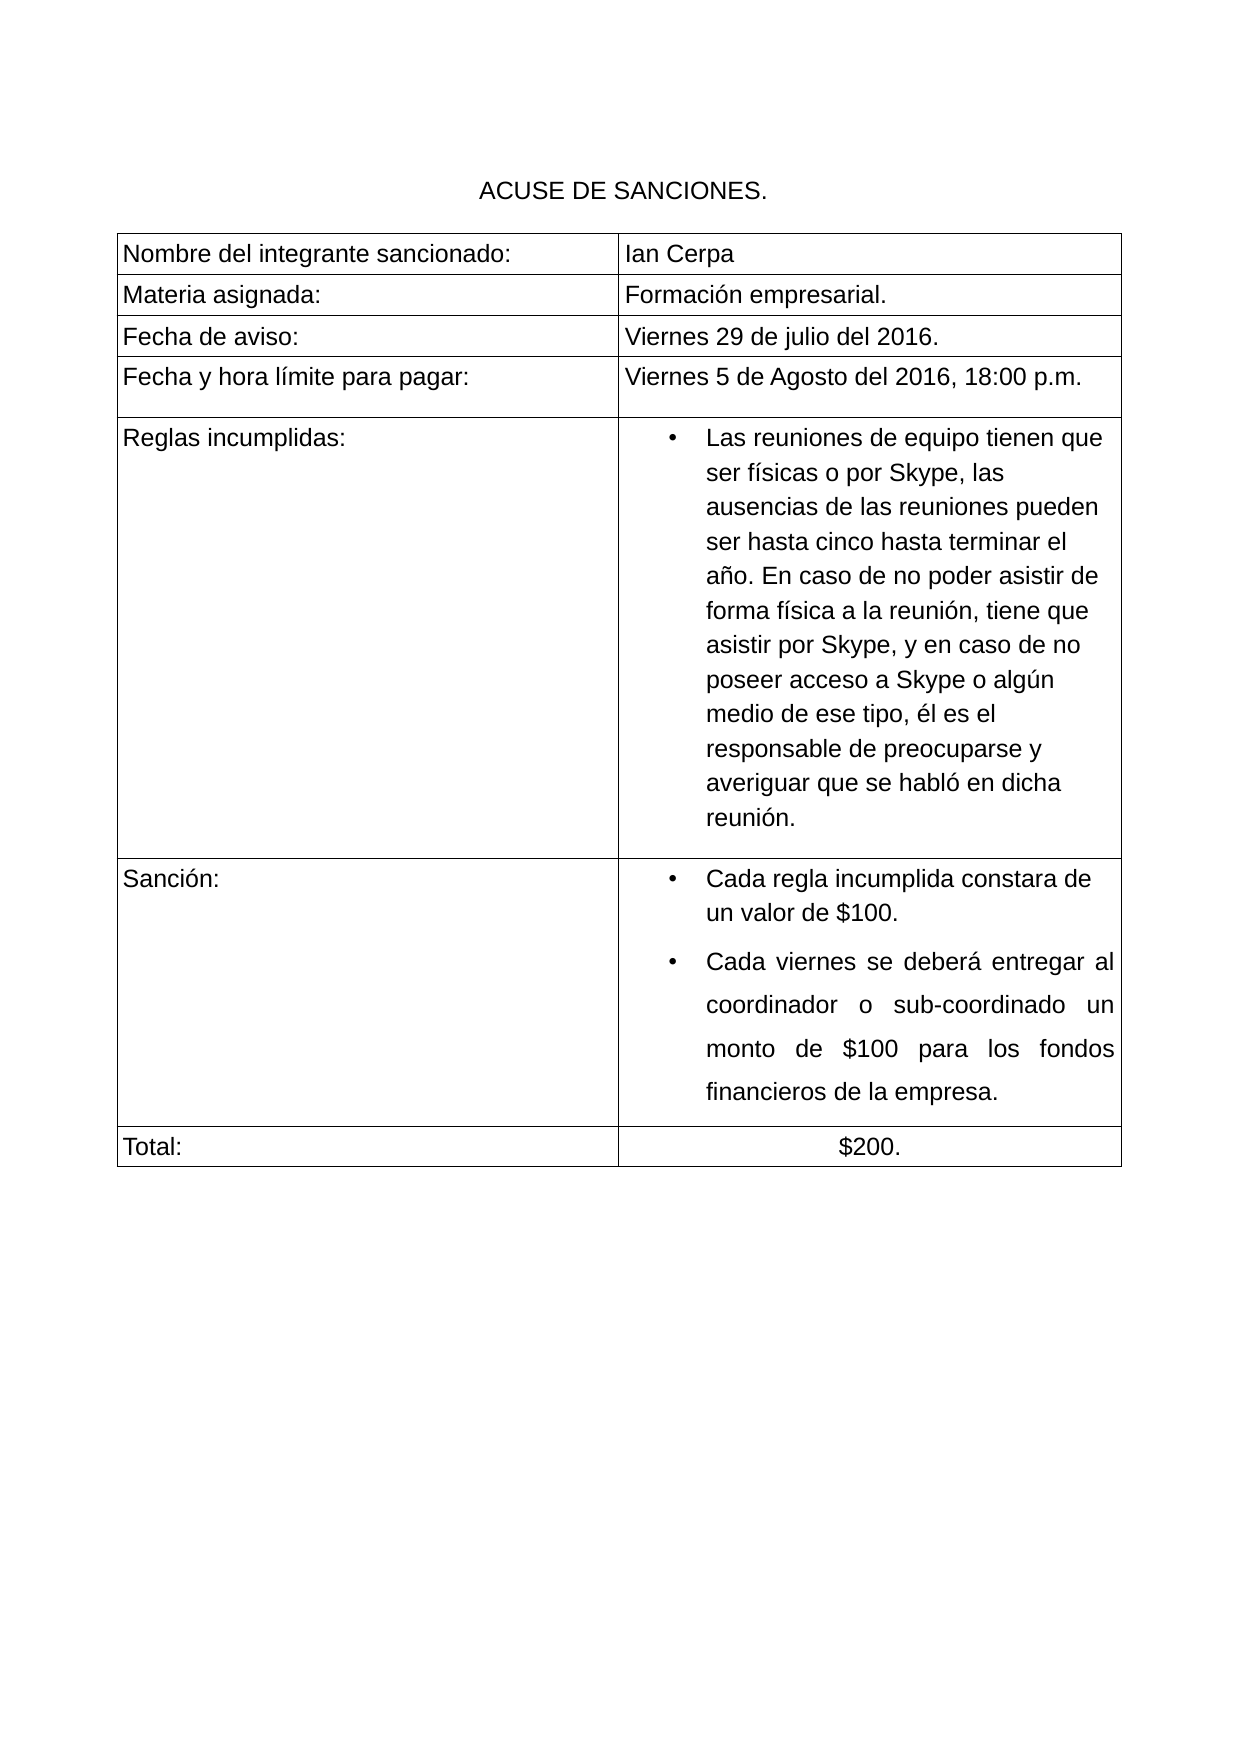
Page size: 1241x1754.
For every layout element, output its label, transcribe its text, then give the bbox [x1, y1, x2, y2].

table_cell Sanción: [118, 859, 618, 1126]
table_cell $200. [619, 1127, 1121, 1166]
table_cell Total: [118, 1127, 618, 1166]
text ACUSE DE SANCIONES. [118, 176, 1122, 204]
table_cell Cada regla incumplida constara de un valor de $100. Cada viernes se deberá entregar al coordinador o sub-coordinado un monto de $100 para los fondos financieros de la empresa. [619, 859, 1121, 1126]
table_header Ian Cerpa [619, 234, 1121, 274]
table_cell Viernes 5 de Agosto del 2016, 18:00 p.m. [619, 357, 1121, 417]
table_cell Reglas incumplidas: [118, 418, 618, 857]
table_cell Las reuniones de equipo tienen que ser físicas o por Skype, las ausencias de las reuniones pueden ser hasta cinco hasta terminar el año. En caso de no poder asistir de forma física a la reunión, tiene que asistir por Skype, y en caso de no poseer acceso a Skype o algún medio de ese tipo, él es el responsable de preocuparse y averiguar que se habló en dicha reunión. [619, 418, 1121, 857]
table_header Viernes 29 de julio del 2016. [619, 316, 1121, 356]
table_cell Materia asignada: [118, 275, 618, 315]
table_header Nombre del integrante sancionado: [118, 234, 618, 274]
table_cell Formación empresarial. [619, 275, 1121, 315]
table_cell Fecha y hora límite para pagar: [118, 357, 618, 417]
table_header Fecha de aviso: [118, 316, 618, 356]
